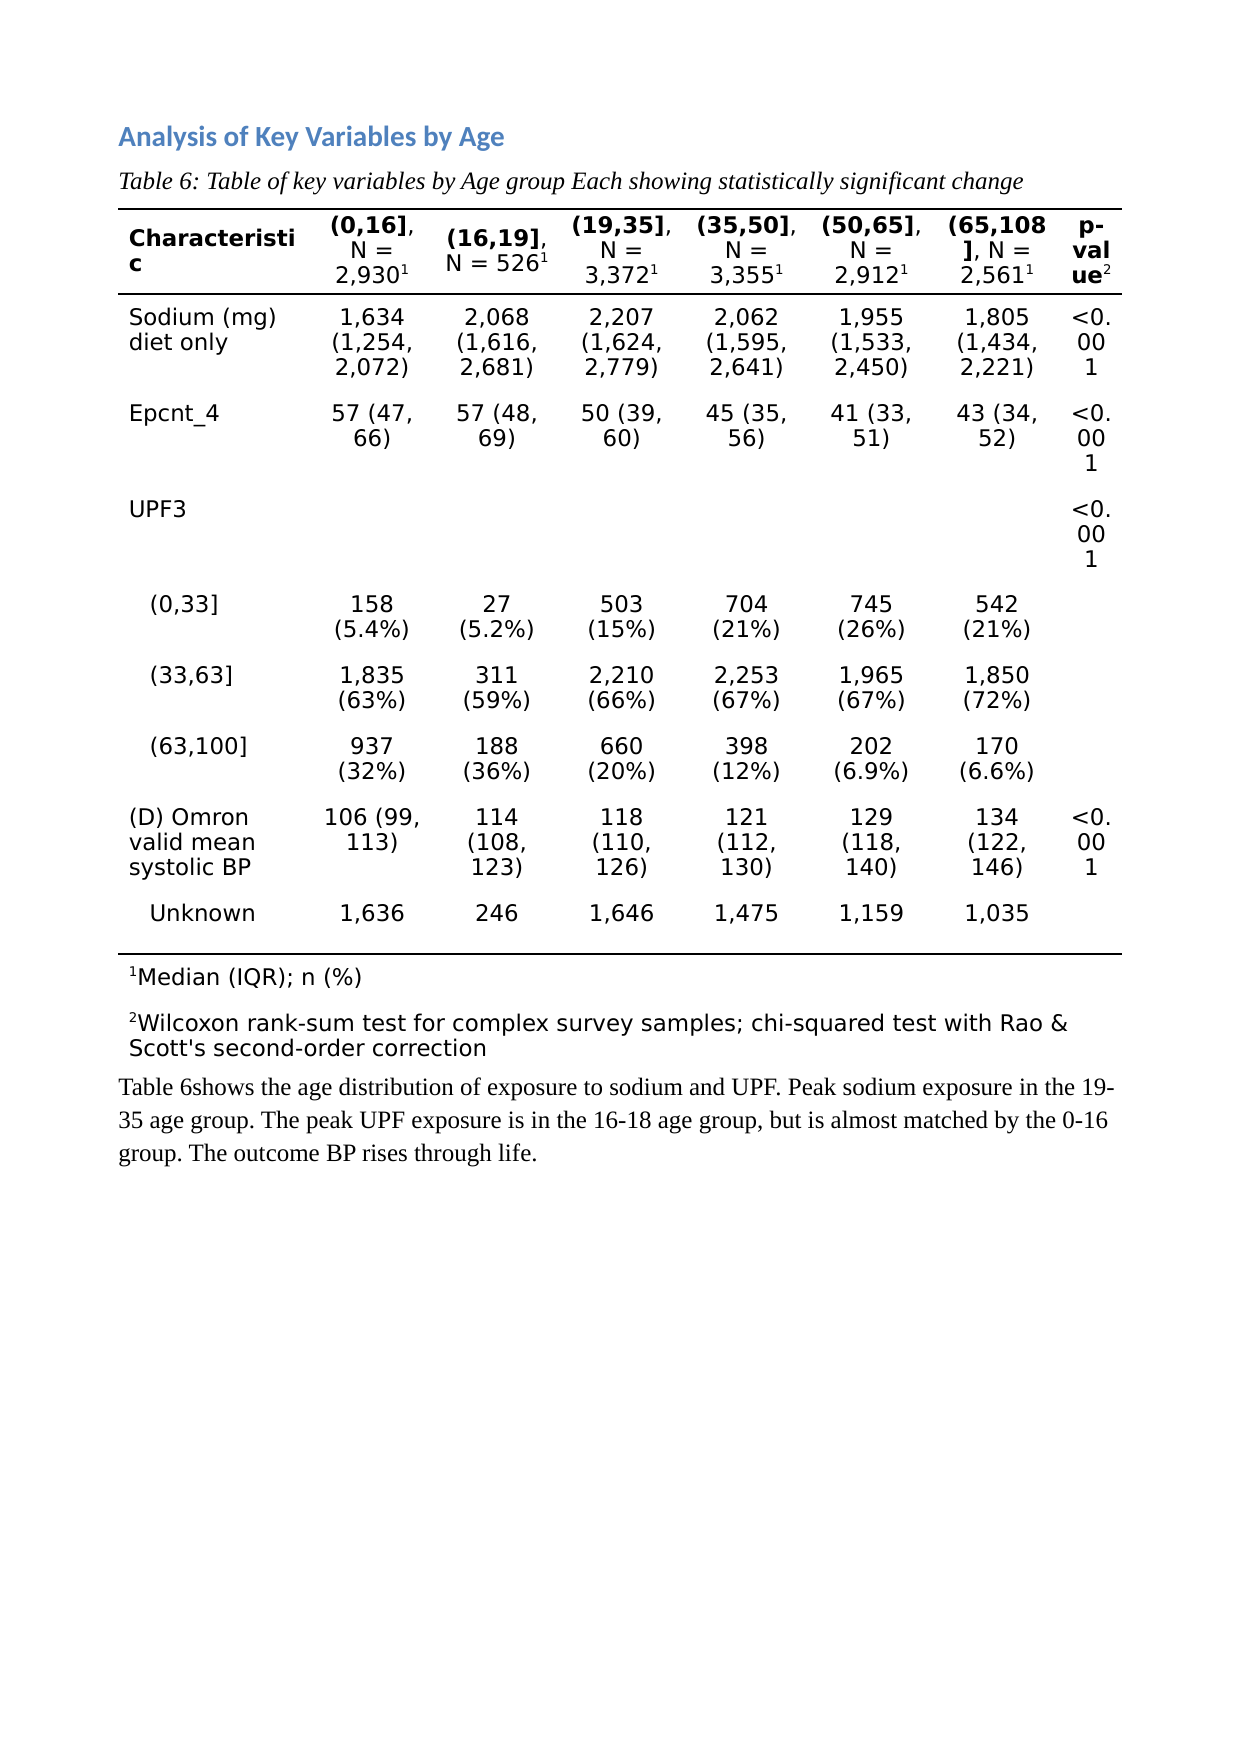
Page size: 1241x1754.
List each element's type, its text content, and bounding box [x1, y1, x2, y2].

table_cell <0.001 [1060, 487, 1122, 582]
table_cell 2,253 (67%) [684, 653, 809, 724]
text Table 6: Table of key variables by Age group Each showing statistically significant change [118, 166, 1122, 195]
table_cell 246 [434, 891, 559, 953]
table_header (35,50], N = 3,3551 [684, 210, 809, 293]
table_cell (D) Omron valid mean systolic BP [118, 795, 309, 891]
table_cell [309, 487, 434, 582]
table_cell 937 (32%) [309, 724, 434, 795]
table_cell 1,636 [309, 891, 434, 953]
table_cell 660 (20%) [559, 724, 684, 795]
table_cell 1,634 (1,254, 2,072) [309, 295, 434, 391]
table_cell 27 (5.2%) [434, 583, 559, 653]
table_header (50,65], N = 2,9121 [809, 210, 933, 293]
table_cell 542 (21%) [934, 583, 1060, 653]
table_cell 188 (36%) [434, 724, 559, 795]
table_cell 745 (26%) [809, 583, 933, 653]
table_cell 2,068 (1,616, 2,681) [434, 295, 559, 391]
table_cell 311 (59%) [434, 653, 559, 724]
table_cell 704 (21%) [684, 583, 809, 653]
table_cell [934, 487, 1060, 582]
table_cell 2Wilcoxon rank-sum test for complex survey samples; chi-squared test with Rao & Scott's second-order correction [118, 1001, 1122, 1072]
table_cell 43 (34, 52) [934, 391, 1060, 487]
table_cell 2,062 (1,595, 2,641) [684, 295, 809, 391]
table_header (65,108], N = 2,5611 [934, 210, 1060, 293]
table_header (0,16], N = 2,9301 [309, 210, 434, 293]
table_cell 2,207 (1,624, 2,779) [559, 295, 684, 391]
table_cell 1,965 (67%) [809, 653, 933, 724]
table_cell 118 (110, 126) [559, 795, 684, 891]
table_cell UPF3 [118, 487, 309, 582]
table_cell <0.001 [1060, 391, 1122, 487]
table_header (19,35], N = 3,3721 [559, 210, 684, 293]
table_cell [809, 487, 933, 582]
table_cell 57 (47, 66) [309, 391, 434, 487]
table_cell 45 (35, 56) [684, 391, 809, 487]
table_cell 1,035 [934, 891, 1060, 953]
table_cell [1060, 583, 1122, 653]
table_cell 202 (6.9%) [809, 724, 933, 795]
table_cell 170 (6.6%) [934, 724, 1060, 795]
table_cell 1,850 (72%) [934, 653, 1060, 724]
table_cell Epcnt_4 [118, 391, 309, 487]
table_header p-value2 [1060, 210, 1122, 293]
table_header Characteristic [118, 210, 309, 293]
table_cell [1060, 891, 1122, 953]
table_cell 50 (39, 60) [559, 391, 684, 487]
table_cell [1060, 724, 1122, 795]
table_cell 106 (99, 113) [309, 795, 434, 891]
table_cell <0.001 [1060, 295, 1122, 391]
table_cell 2,210 (66%) [559, 653, 684, 724]
table_cell Unknown [118, 891, 309, 953]
table_cell [434, 487, 559, 582]
table_cell 1,955 (1,533, 2,450) [809, 295, 933, 391]
table_cell 158 (5.4%) [309, 583, 434, 653]
table_cell 503 (15%) [559, 583, 684, 653]
table_cell 1,835 (63%) [309, 653, 434, 724]
table_cell 1Median (IQR); n (%) [118, 955, 1122, 1001]
table_header (16,19], N = 5261 [434, 210, 559, 293]
table_cell Sodium (mg) diet only [118, 295, 309, 391]
text Table 6shows the age distribution of exposure to sodium and UPF. Peak sodium exposure in the 19-35 age group. The peak UPF exposure is in the 16-18 age group, but is almost matched by the 0-16 group. The outcome BP rises through life. [118, 1072, 1122, 1167]
table_cell [1060, 653, 1122, 724]
table_cell 1,475 [684, 891, 809, 953]
table_cell [559, 487, 684, 582]
table_cell 41 (33, 51) [809, 391, 933, 487]
table_cell 1,805 (1,434, 2,221) [934, 295, 1060, 391]
table_cell 1,159 [809, 891, 933, 953]
table_cell (63,100] [118, 724, 309, 795]
table_cell 121 (112, 130) [684, 795, 809, 891]
table_cell 129 (118, 140) [809, 795, 933, 891]
table_cell (0,33] [118, 583, 309, 653]
table_cell 114 (108, 123) [434, 795, 559, 891]
subtitle Analysis of Key Variables by Age [118, 118, 1122, 154]
table_cell 57 (48, 69) [434, 391, 559, 487]
table_cell <0.001 [1060, 795, 1122, 891]
table_cell 134 (122, 146) [934, 795, 1060, 891]
table_cell (33,63] [118, 653, 309, 724]
table_cell 1,646 [559, 891, 684, 953]
table_cell 398 (12%) [684, 724, 809, 795]
table_cell [684, 487, 809, 582]
